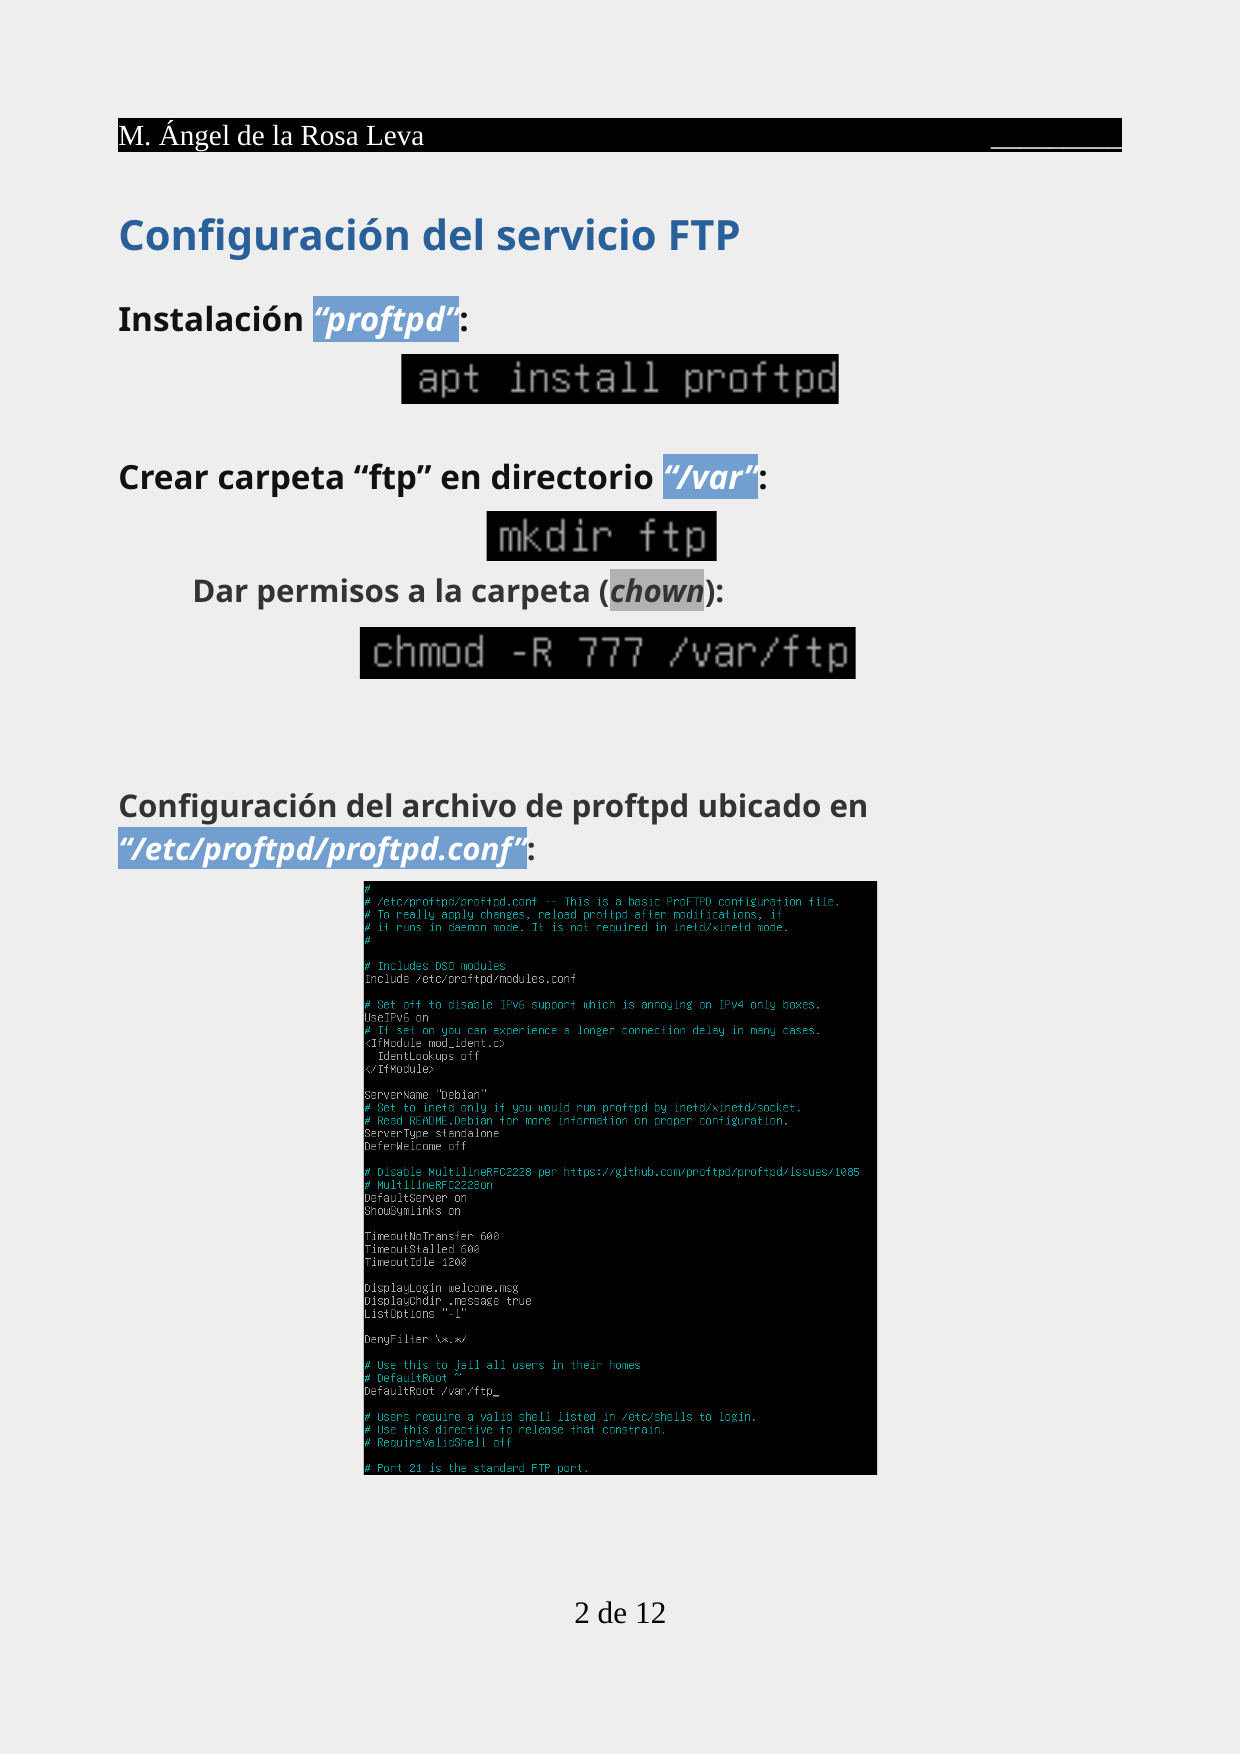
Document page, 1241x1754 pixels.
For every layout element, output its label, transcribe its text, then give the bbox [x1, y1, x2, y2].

picture [401, 354, 839, 404]
subtitle Instalación “proftpd”: [118, 296, 1122, 342]
subtitle Configuración del servicio FTP [118, 206, 1122, 263]
subtitle Dar permisos a la carpeta (chown): [118, 526, 1122, 611]
picture [359, 627, 856, 679]
subtitle Configuración del archivo de proftpd ubicado en “/etc/proftpd/proftpd.conf”: [118, 784, 1122, 869]
picture [363, 881, 878, 1475]
subtitle Crear carpeta “ftp” en directorio “/var”: [118, 454, 1122, 499]
picture [486, 511, 717, 561]
